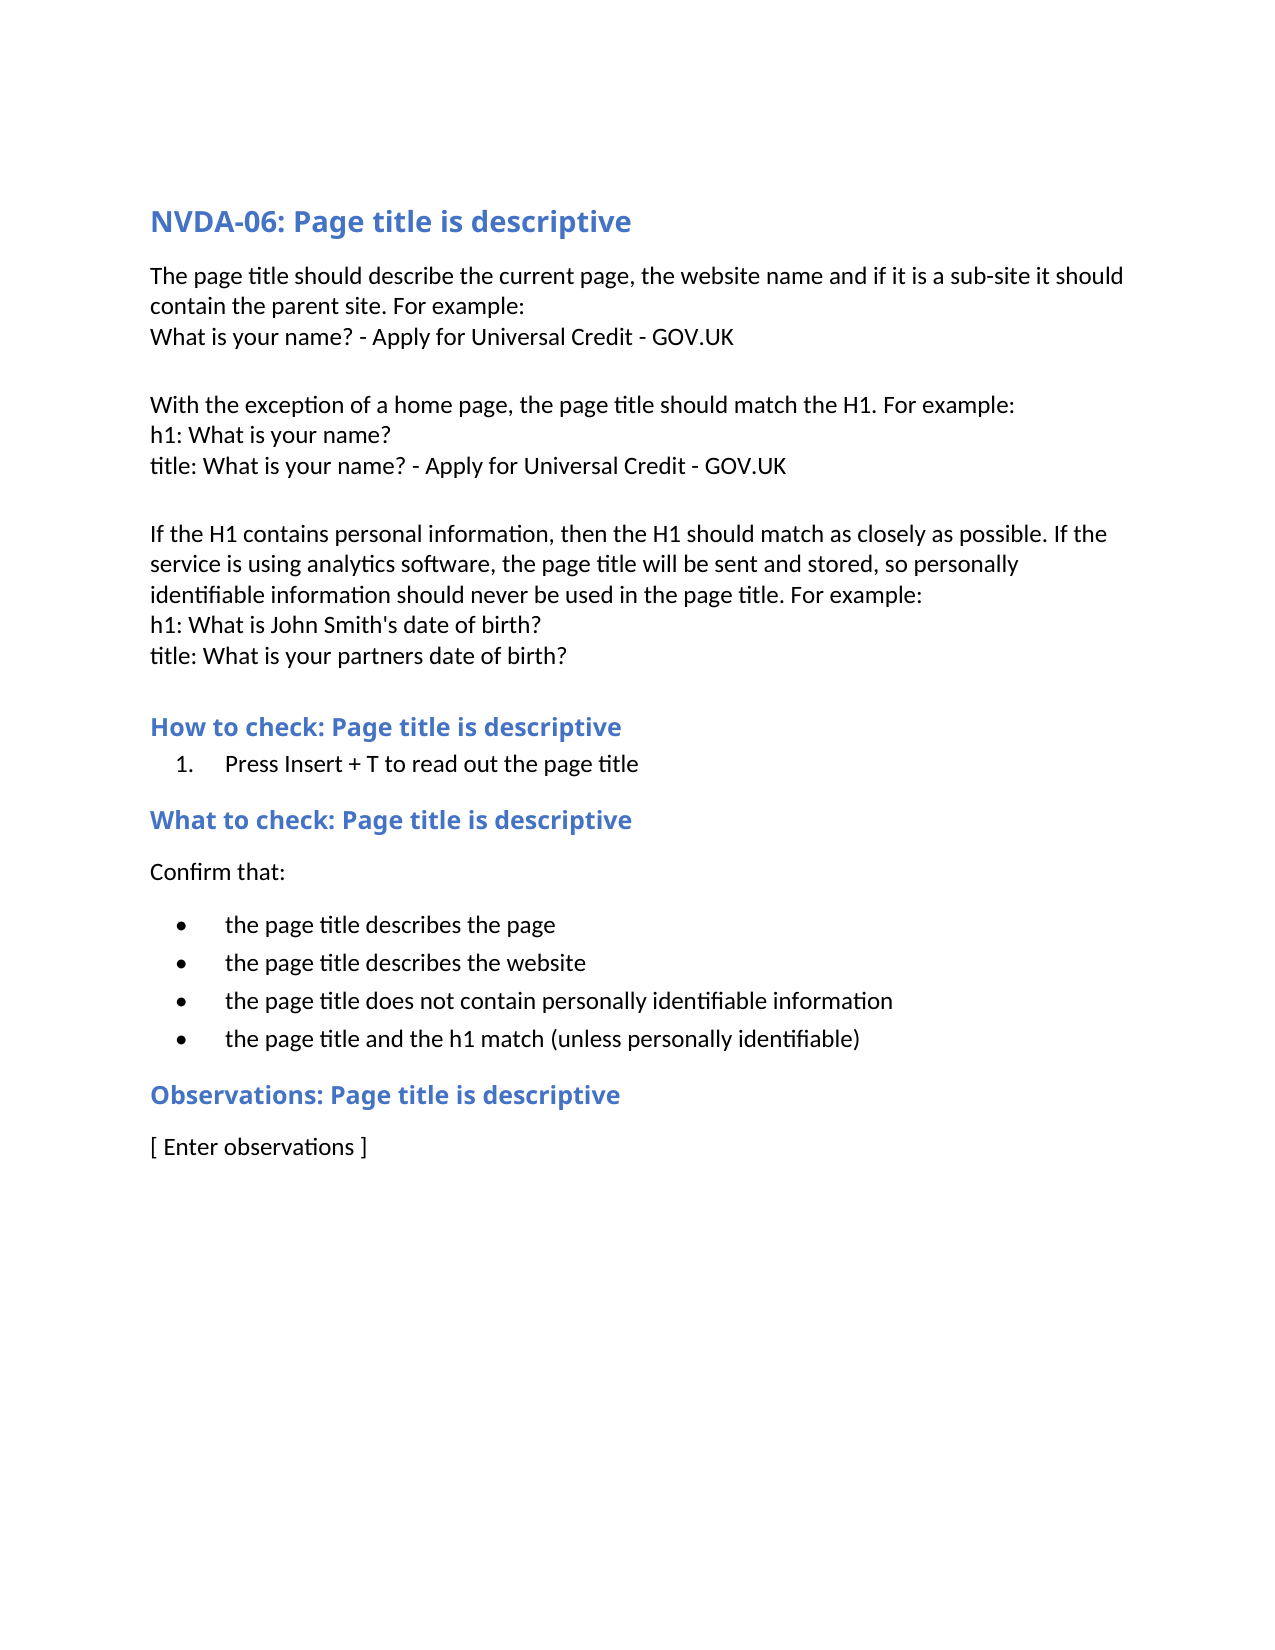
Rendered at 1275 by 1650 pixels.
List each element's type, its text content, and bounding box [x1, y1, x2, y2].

text The page title should describe the current page, the website name and if it is a sub-site it should contain the parent site. For example: What is your name? - Apply for Universal Credit - GOV.UK [150, 260, 1125, 351]
text With the exception of a home page, the page title should match the H1. For example: h1: What is your name? title: What is your name? - Apply for Universal Credit - GOV.UK [150, 389, 1125, 480]
list the page title does not contain personally identifiable information [175, 985, 1125, 1015]
text If the H1 contains personal information, then the H1 should match as closely as possible. If the service is using analytics software, the page title will be sent and stored, so personally identifiable information should never be used in the page title. For example: h1: What is John Smith's date of birth? title: What is your partners date of birth? [150, 518, 1125, 671]
subtitle NVDA-06: Page title is descriptive [150, 201, 1125, 241]
list Press Insert + T to read out the page title [175, 748, 1125, 778]
subtitle How to check: Page title is descriptive [150, 710, 1125, 744]
text Confirm that: [150, 856, 1125, 886]
text [ Enter observations ] [150, 1131, 1125, 1161]
list the page title describes the page [175, 909, 1125, 939]
subtitle Observations: Page title is descriptive [150, 1078, 1125, 1112]
list the page title and the h1 match (unless personally identifiable) [175, 1023, 1125, 1053]
list the page title describes the website [175, 947, 1125, 977]
subtitle What to check: Page title is descriptive [150, 803, 1125, 837]
